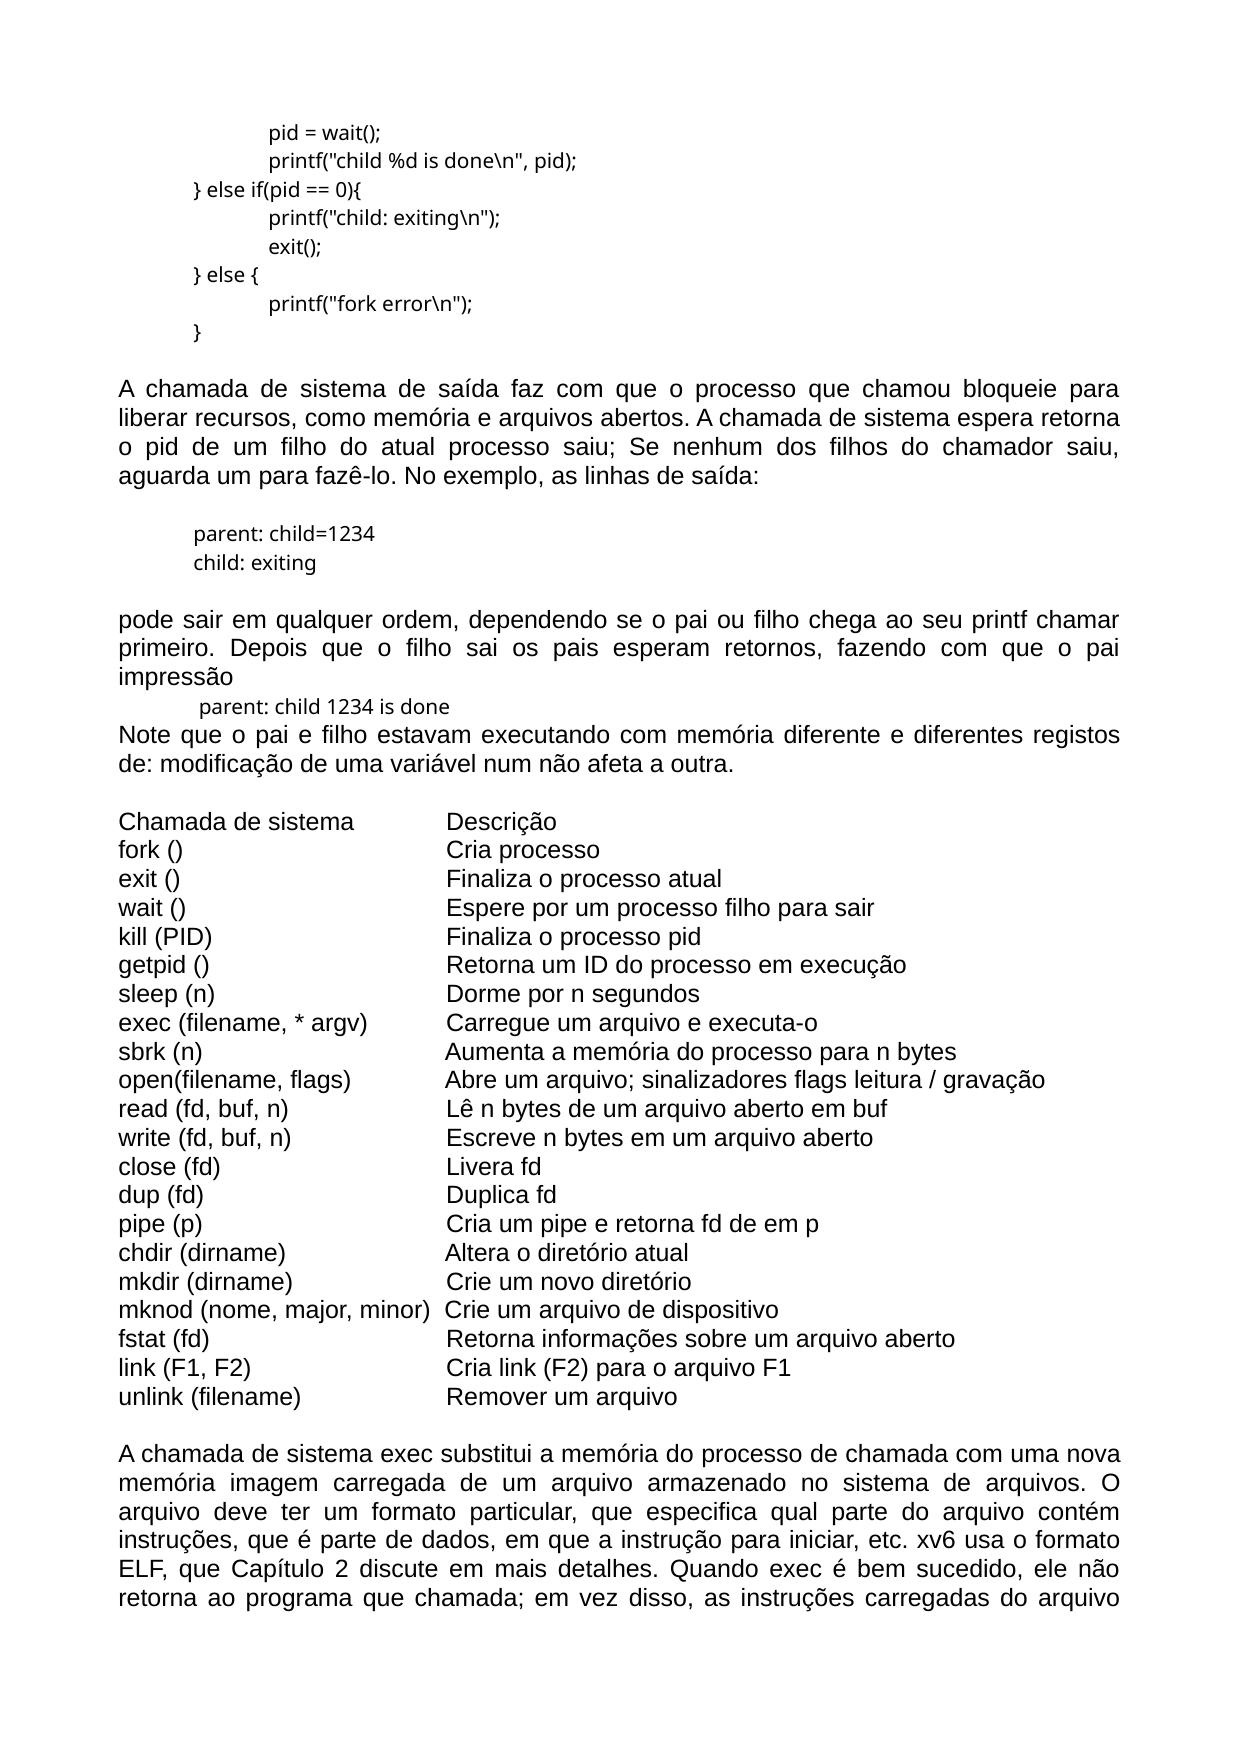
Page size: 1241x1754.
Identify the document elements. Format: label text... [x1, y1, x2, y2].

text printf("fork error\n"); [118, 289, 1122, 317]
text read (fd, buf, n) Lê n bytes de um arquivo aberto em buf [118, 1094, 1122, 1123]
text open(filename, flags) Abre um arquivo; sinalizadores flags leitura / gravação [118, 1065, 1122, 1094]
text A chamada de sistema de saída faz com que o processo que chamou bloqueie para liberar recursos, como memória e arquivos abertos. A chamada de sistema espera retorna o pid de um filho do atual processo saiu; Se nenhum dos filhos do chamador saiu, aguarda um para fazê-lo. No exemplo, as linhas de saída: [118, 374, 1122, 489]
text close (fd) Livera fd [118, 1152, 1122, 1180]
text fstat (fd) Retorna informações sobre um arquivo aberto [118, 1324, 1122, 1353]
text Chamada de sistema Descrição [118, 807, 1122, 835]
text child: exiting [118, 548, 1122, 576]
text mkdir (dirname) Crie um novo diretório [118, 1267, 1122, 1295]
text getpid () Retorna um ID do processo em execução [118, 950, 1122, 979]
text link (F1, F2) Cria link (F2) para o arquivo F1 [118, 1353, 1122, 1382]
text mknod (nome, major, minor) Crie um arquivo de dispositivo [118, 1295, 1122, 1324]
text pode sair em qualquer ordem, dependendo se o pai ou filho chega ao seu printf chamar primeiro. Depois que o filho sai os pais esperam retornos, fazendo com que o pai impressão [118, 604, 1122, 691]
text A chamada de sistema exec substitui a memória do processo de chamada com uma nova memória imagem carregada de um arquivo armazenado no sistema de arquivos. O arquivo deve ter um formato particular, que especifica qual parte do arquivo contém instruções, que é parte de dados, em que a instrução para iniciar, etc. xv6 usa o formato ELF, que Capítulo 2 discute em mais detalhes. Quando exec é bem sucedido, ele não retorna ao programa que chamada; em vez disso, as instruções carregadas do arquivo [118, 1439, 1122, 1612]
text unlink (filename) Remover um arquivo [118, 1382, 1122, 1410]
text } [118, 317, 1122, 346]
text pid = wait(); [118, 118, 1122, 147]
text parent: child 1234 is done [118, 691, 1122, 720]
text chdir (dirname) Altera o diretório atual [118, 1238, 1122, 1267]
text } else if(pid == 0){ [118, 175, 1122, 203]
text kill (PID) Finaliza o processo pid [118, 922, 1122, 950]
text fork () Cria processo [118, 835, 1122, 864]
text dup (fd) Duplica fd [118, 1180, 1122, 1209]
text exit(); [118, 232, 1122, 260]
text printf("child %d is done\n", pid); [118, 147, 1122, 175]
text sbrk (n) Aumenta a memória do processo para n bytes [118, 1037, 1122, 1065]
text wait () Espere por um processo filho para sair [118, 893, 1122, 922]
text write (fd, buf, n) Escreve n bytes em um arquivo aberto [118, 1123, 1122, 1152]
text } else { [118, 260, 1122, 289]
text sleep (n) Dorme por n segundos [118, 979, 1122, 1008]
text pipe (p) Cria um pipe e retorna fd de em p [118, 1209, 1122, 1238]
text exec (filename, * argv) Carregue um arquivo e executa-o [118, 1008, 1122, 1037]
text parent: child=1234 [118, 518, 1122, 548]
text printf("child: exiting\n"); [118, 203, 1122, 232]
text Note que o pai e filho estavam executando com memória diferente e diferentes registos de: modificação de uma variável num não afeta a outra. [118, 720, 1122, 778]
text exit () Finaliza o processo atual [118, 864, 1122, 893]
